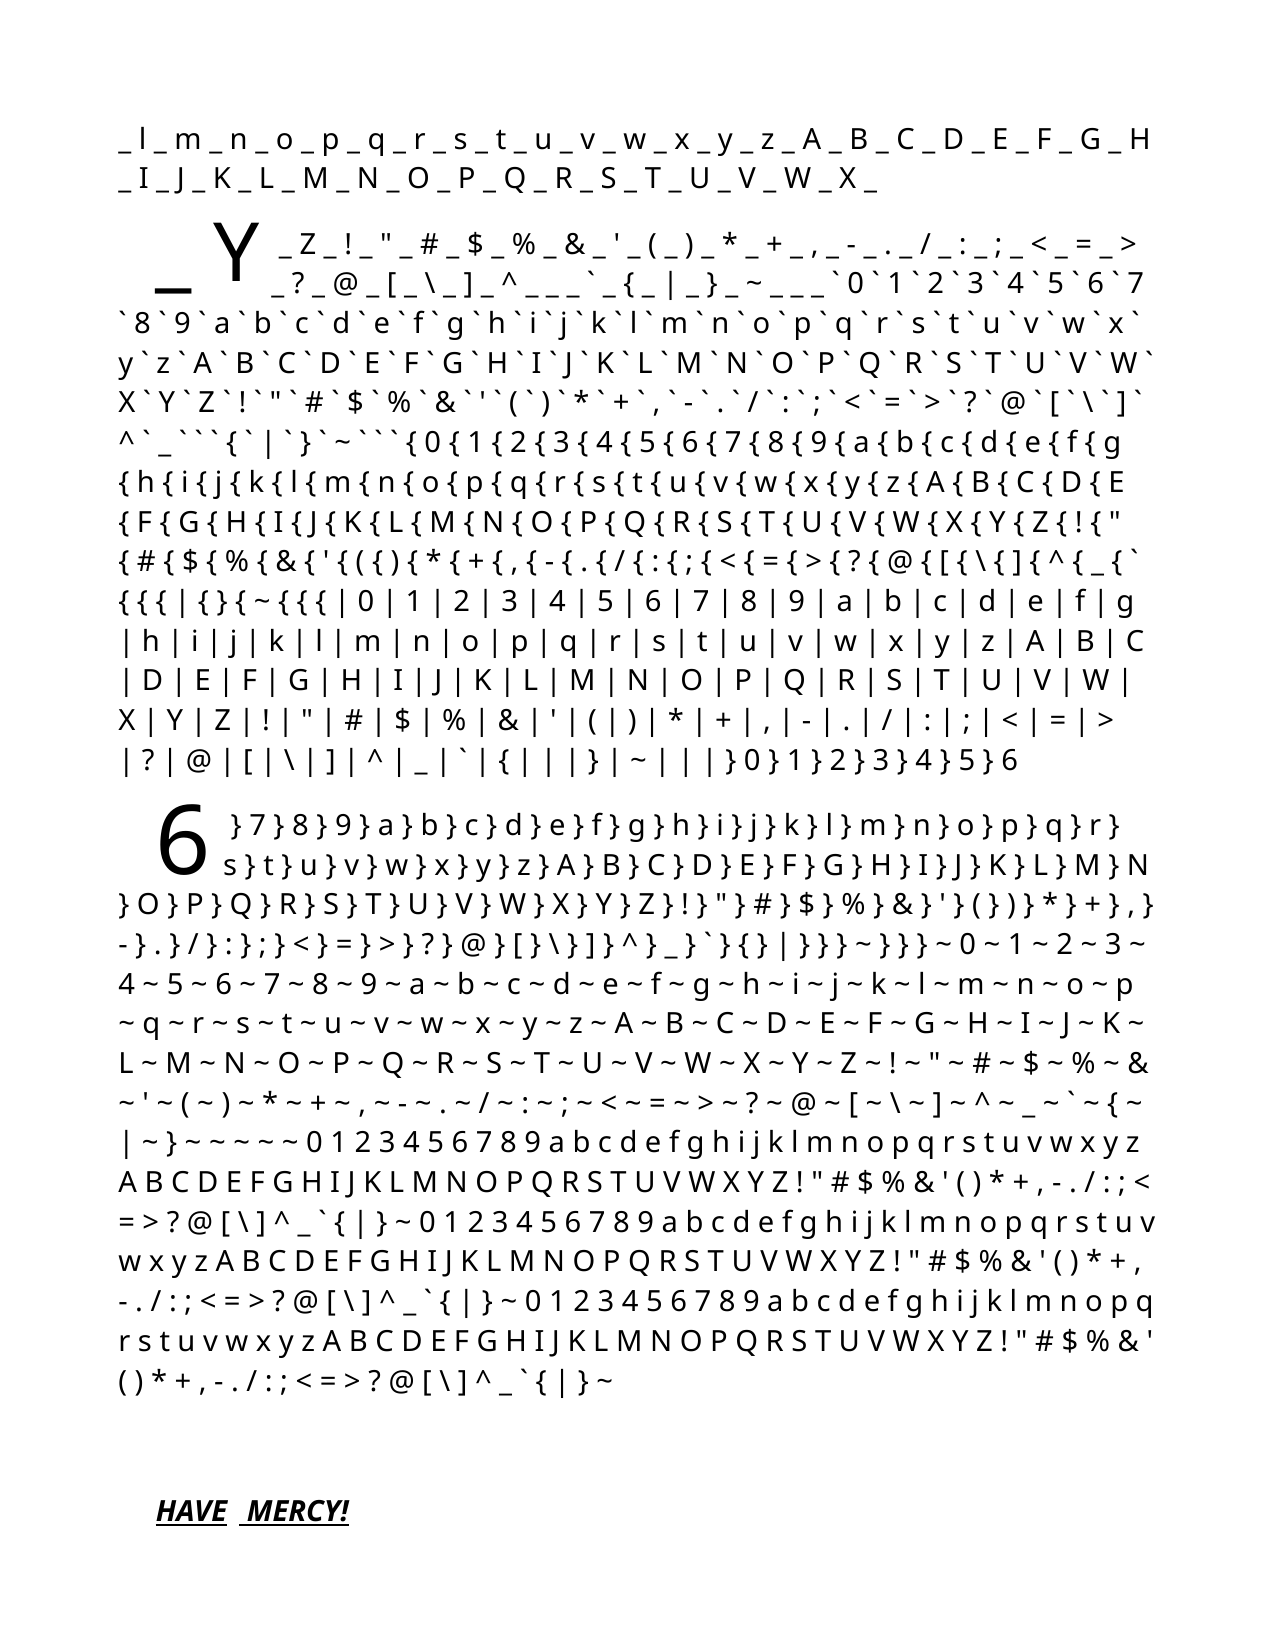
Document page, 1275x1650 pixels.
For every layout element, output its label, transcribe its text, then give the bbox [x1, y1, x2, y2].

text HAVE MERCY! [118, 1490, 1157, 1530]
text _ l _ m _ n _ o _ p _ q _ r _ s _ t _ u _ v _ w _ x _ y _ z _ A _ B _ C _ D _ E _ F _ G _ H _ I _ J _ K _ L _ M _ N _ O _ P _ Q _ R _ S _ T _ U _ V _ W _ X _ [118, 118, 1157, 197]
text _ Y _ Z _ ! _ " _ # _ $ _ % _ & _ ' _ ( _ ) _ * _ + _ , _ - _ . _ / _ : _ ; _ < _ = _ > _ ? _ @ _ [ _ \ _ ] _ ^ _ _ _ ` _ { _ | _ } _ ~ _ _ _ ` 0 ` 1 ` 2 ` 3 ` 4 ` 5 ` 6 ` 7 ` 8 ` 9 ` a ` b ` c ` d ` e ` f ` g ` h ` i ` j ` k ` l ` m ` n ` o ` p ` q ` r ` s ` t ` u ` v ` w ` x ` y ` z ` A ` B ` C ` D ` E ` F ` G ` H ` I ` J ` K ` L ` M ` N ` O ` P ` Q ` R ` S ` T ` U ` V ` W ` X ` Y ` Z ` ! ` " ` # ` $ ` % ` & ` ' ` ( ` ) ` * ` + ` , ` - ` . ` / ` : ` ; ` < ` = ` > ` ? ` @ ` [ ` \ ` ] ` ^ ` _ ` ` ` { ` | ` } ` ~ ` ` ` { 0 { 1 { 2 { 3 { 4 { 5 { 6 { 7 { 8 { 9 { a { b { c { d { e { f { g { h { i { j { k { l { m { n { o { p { q { r { s { t { u { v { w { x { y { z { A { B { C { D { E { F { G { H { I { J { K { L { M { N { O { P { Q { R { S { T { U { V { W { X { Y { Z { ! { " { # { $ { % { & { ' { ( { ) { * { + { , { - { . { / { : { ; { < { = { > { ? { @ { [ { \ { ] { ^ { _ { ` { { { | { } { ~ { { { | 0 | 1 | 2 | 3 | 4 | 5 | 6 | 7 | 8 | 9 | a | b | c | d | e | f | g | h | i | j | k | l | m | n | o | p | q | r | s | t | u | v | w | x | y | z | A | B | C | D | E | F | G | H | I | J | K | L | M | N | O | P | Q | R | S | T | U | V | W | X | Y | Z | ! | " | # | $ | % | & | ' | ( | ) | * | + | , | - | . | / | : | ; | < | = | > | ? | @ | [ | \ | ] | ^ | _ | ` | { | | | } | ~ | | | } 0 } 1 } 2 } 3 } 4 } 5 } 6 [118, 223, 1157, 779]
text 6 } 7 } 8 } 9 } a } b } c } d } e } f } g } h } i } j } k } l } m } n } o } p } q } r } s } t } u } v } w } x } y } z } A } B } C } D } E } F } G } H } I } J } K } L } M } N } O } P } Q } R } S } T } U } V } W } X } Y } Z } ! } " } # } $ } % } & } ' } ( } ) } * } + } , } - } . } / } : } ; } < } = } > } ? } @ } [ } \ } ] } ^ } _ } ` } { } | } } } ~ } } } ~ 0 ~ 1 ~ 2 ~ 3 ~ 4 ~ 5 ~ 6 ~ 7 ~ 8 ~ 9 ~ a ~ b ~ c ~ d ~ e ~ f ~ g ~ h ~ i ~ j ~ k ~ l ~ m ~ n ~ o ~ p ~ q ~ r ~ s ~ t ~ u ~ v ~ w ~ x ~ y ~ z ~ A ~ B ~ C ~ D ~ E ~ F ~ G ~ H ~ I ~ J ~ K ~ L ~ M ~ N ~ O ~ P ~ Q ~ R ~ S ~ T ~ U ~ V ~ W ~ X ~ Y ~ Z ~ ! ~ " ~ # ~ $ ~ % ~ & ~ ' ~ ( ~ ) ~ * ~ + ~ , ~ - ~ . ~ / ~ : ~ ; ~ < ~ = ~ > ~ ? ~ @ ~ [ ~ \ ~ ] ~ ^ ~ _ ~ ` ~ { ~ | ~ } ~ ~ ~ ~ ~ 0 1 2 3 4 5 6 7 8 9 a b c d e f g h i j k l m n o p q r s t u v w x y z A B C D E F G H I J K L M N O P Q R S T U V W X Y Z ! " # $ % & ' ( ) * + , - . / : ; < = > ? @ [ \ ] ^ _ ` { | } ~ 0 1 2 3 4 5 6 7 8 9 a b c d e f g h i j k l m n o p q r s t u v w x y z A B C D E F G H I J K L M N O P Q R S T U V W X Y Z ! " # $ % & ' ( ) * + , - . / : ; < = > ? @ [ \ ] ^ _ ` { | } ~ 0 1 2 3 4 5 6 7 8 9 a b c d e f g h i j k l m n o p q r s t u v w x y z A B C D E F G H I J K L M N O P Q R S T U V W X Y Z ! " # $ % & ' ( ) * + , - . / : ; < = > ? @ [ \ ] ^ _ ` { | } ~ [118, 804, 1157, 1399]
